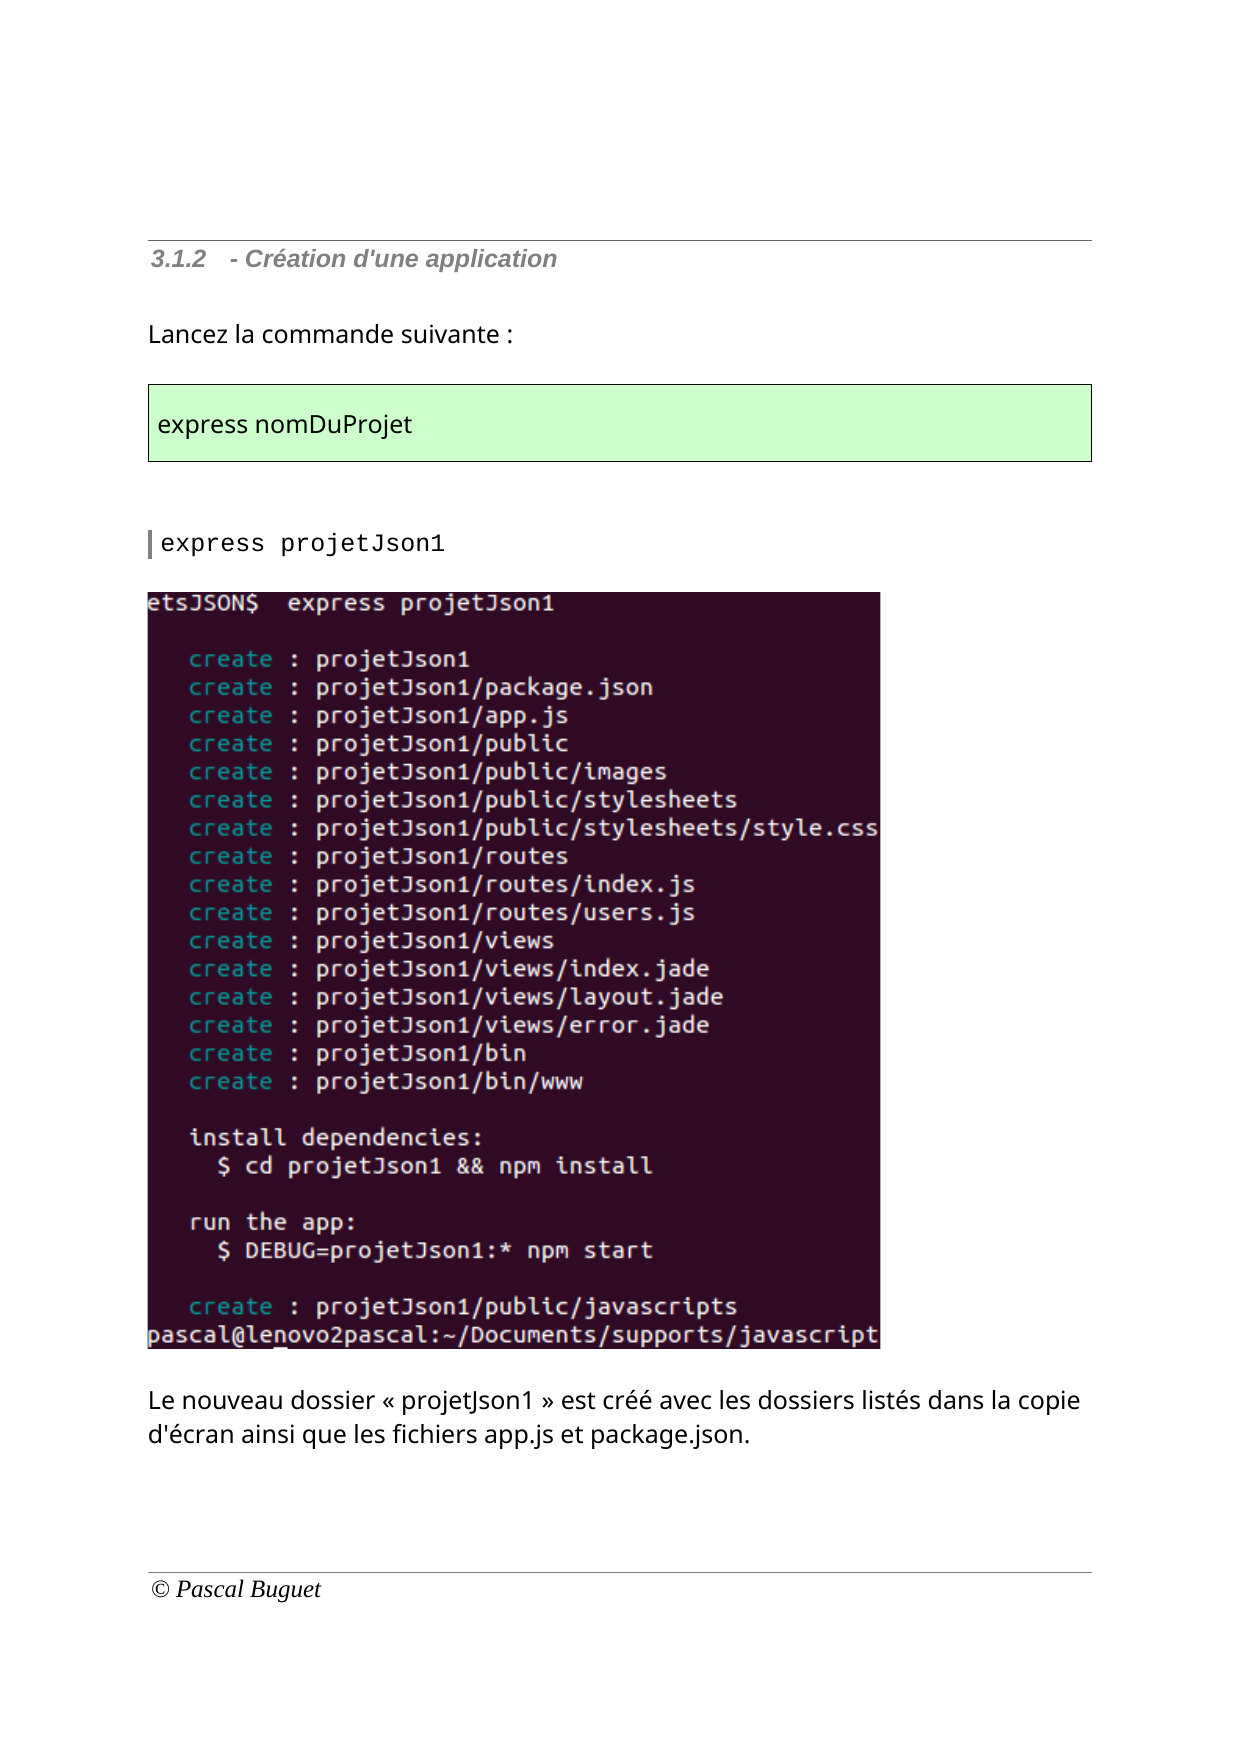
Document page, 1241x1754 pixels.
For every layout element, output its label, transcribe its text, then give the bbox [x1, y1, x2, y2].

subtitle - Création d'une application [148, 241, 1092, 276]
text Lancez la commande suivante : [148, 316, 1092, 350]
picture [147, 592, 881, 1349]
text Le nouveau dossier « projetJson1 » est créé avec les dossiers listés dans la copie d'écran ainsi que les fichiers app.js et package.json. [148, 1383, 1092, 1451]
text express projetJson1 [152, 530, 1092, 559]
text express nomDuProjet [149, 385, 1091, 461]
